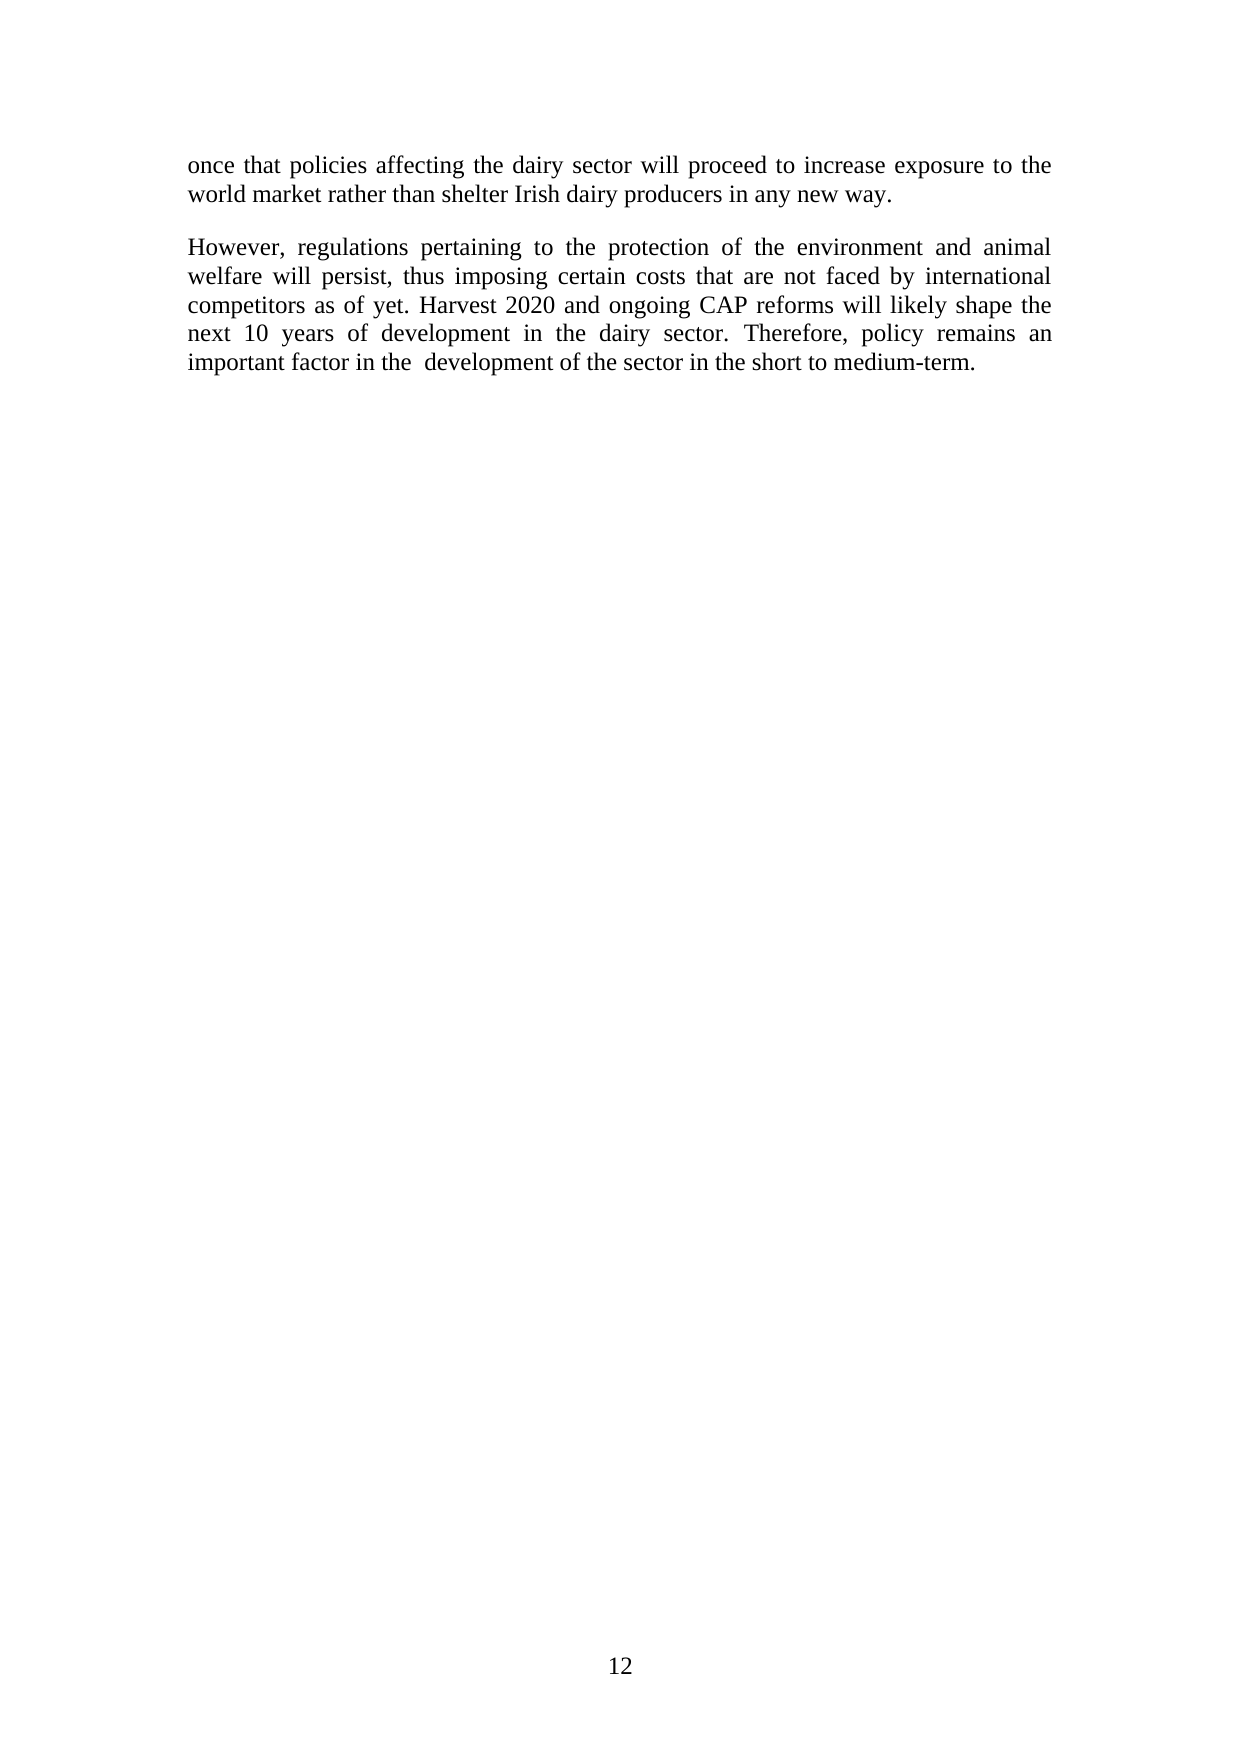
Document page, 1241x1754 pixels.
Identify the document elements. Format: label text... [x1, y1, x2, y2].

text once that policies affecting the dairy sector will proceed to increase exposure to the world market rather than shelter Irish dairy producers in any new way. [187, 150, 1053, 207]
text However, regulations pertaining to the protection of the environment and animal welfare will persist, thus imposing certain costs that are not faced by international competitors as of yet. Harvest 2020 and ongoing CAP reforms will likely shape the next 10 years of development in the dairy sector. Therefore, policy remains an important factor in the development of the sector in the short to medium-term. [187, 232, 1053, 376]
